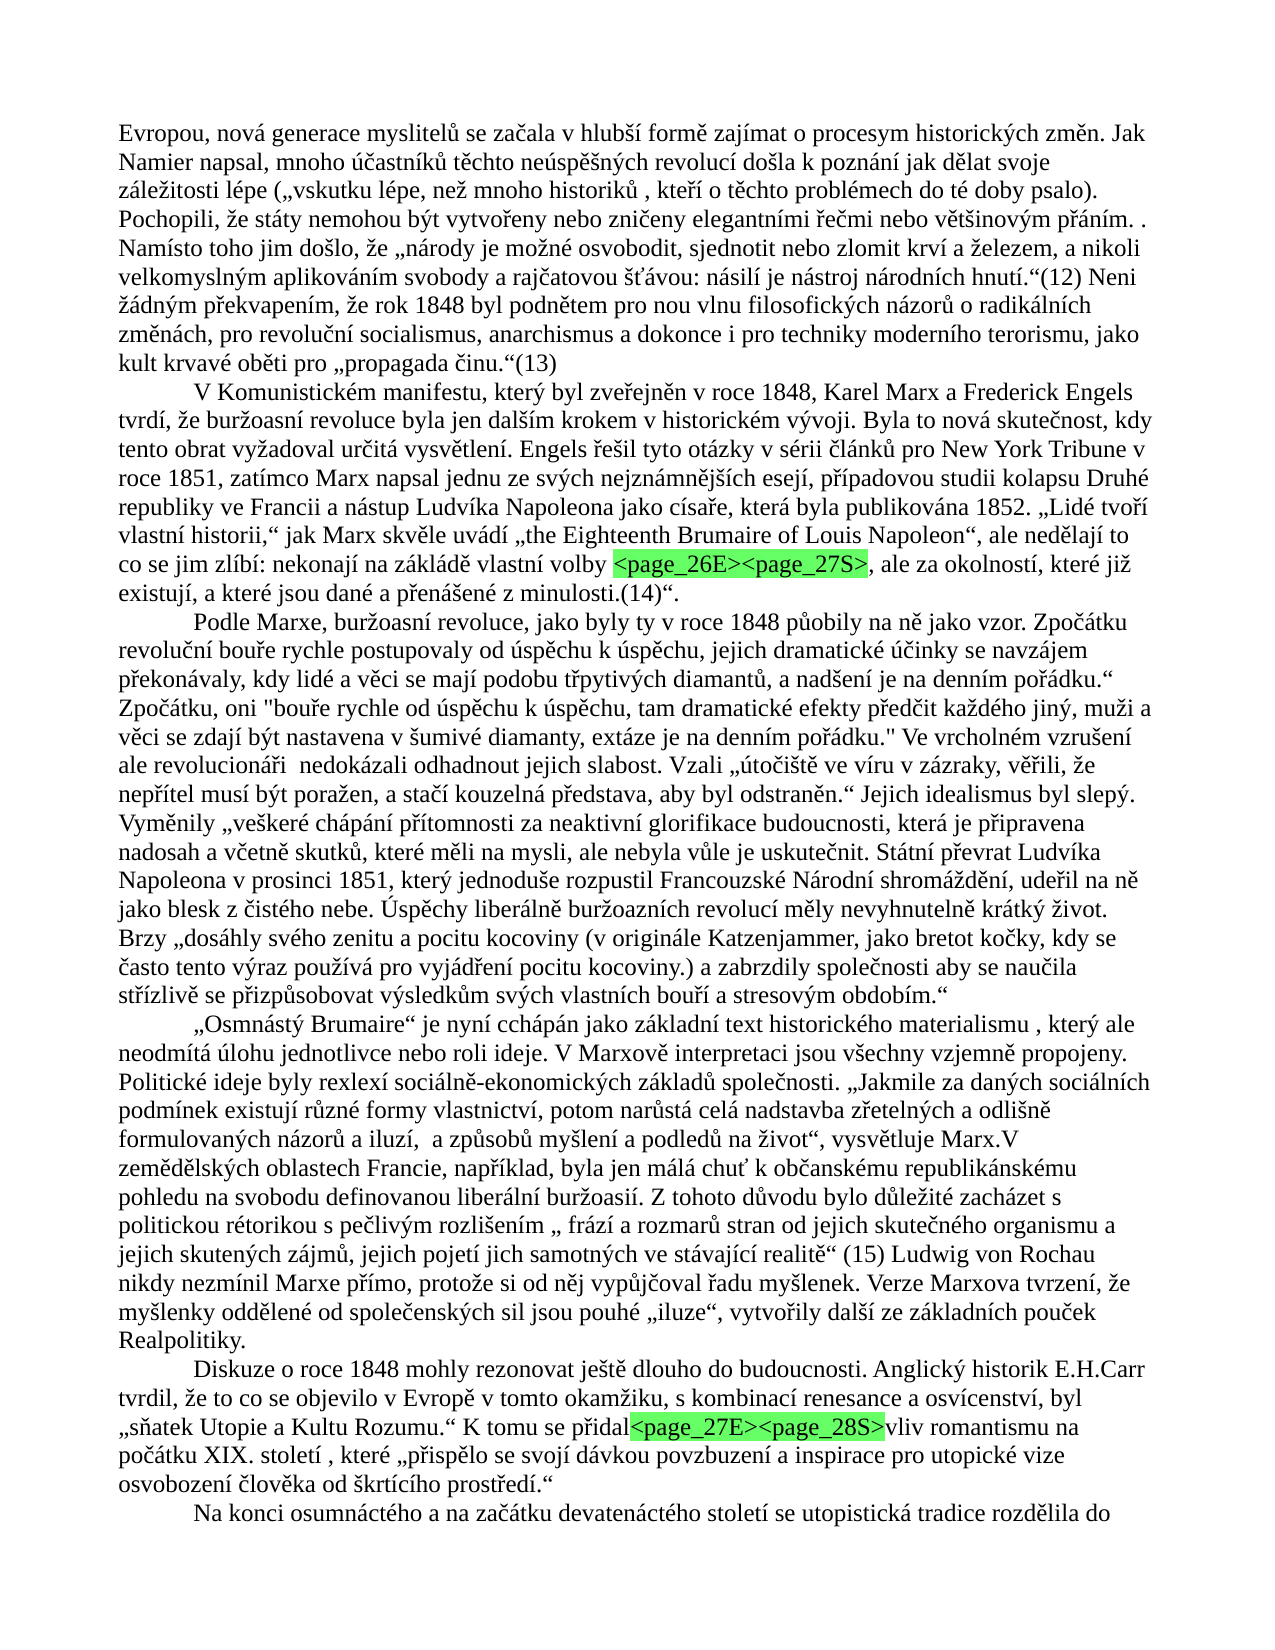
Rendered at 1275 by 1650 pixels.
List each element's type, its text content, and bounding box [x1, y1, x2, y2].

text V Komunistickém manifestu, který byl zveřejněn v roce 1848, Karel Marx a Frederick Engels tvrdí, že buržoasní revoluce byla jen dalším krokem v historickém vývoji. Byla to nová skutečnost, kdy tento obrat vyžadoval určitá vysvětlení. Engels řešil tyto otázky v sérii článků pro New York Tribune v roce 1851, zatímco Marx napsal jednu ze svých nejznámnějších esejí, případovou studii kolapsu Druhé republiky ve Francii a nástup Ludvíka Napoleona jako císaře, která byla publikována 1852. „Lidé tvoří vlastní historii,“ jak Marx skvěle uvádí „the Eighteenth Brumaire of Louis Napoleon“, ale nedělají to co se jim zlíbí: nekonají na zákládě vlastní volby <page_26E><page_27S>, ale za okolností, které již existují, a které jsou dané a přenášené z minulosti.(14)“. [118, 377, 1157, 607]
text Diskuze o roce 1848 mohly rezonovat ještě dlouho do budoucnosti. Anglický historik E.H.Carr tvrdil, že to co se objevilo v Evropě v tomto okamžiku, s kombinací renesance a osvícenství, byl „sňatek Utopie a Kultu Rozumu.“ K tomu se přidal<page_27E><page_28S>vliv romantismu na počátku XIX. století , které „přispělo se svojí dávkou povzbuzení a inspirace pro utopické vize osvobození člověka od škrtícího prostředí.“ [118, 1354, 1157, 1498]
text Evropou, nová generace myslitelů se začala v hlubší formě zajímat o procesym historických změn. Jak Namier napsal, mnoho účastníků těchto neúspěšných revolucí došla k poznání jak dělat svoje záležitosti lépe („vskutku lépe, než mnoho historiků , kteří o těchto problémech do té doby psalo). Pochopili, že státy nemohou být vytvořeny nebo zničeny elegantními řečmi nebo většinovým přáním. . Namísto toho jim došlo, že „národy je možné osvobodit, sjednotit nebo zlomit krví a železem, a nikoli velkomyslným aplikováním svobody a rajčatovou šťávou: násilí je nástroj národních hnutí.“(12) Neni žádným překvapením, že rok 1848 byl podnětem pro nou vlnu filosofických názorů o radikálních změnách, pro revoluční socialismus, anarchismus a dokonce i pro techniky moderního terorismu, jako kult krvavé oběti pro „propagada činu.“(13) [118, 118, 1157, 377]
text Na konci osumnáctého a na začátku devatenáctého století se utopistická tradice rozdělila do [118, 1498, 1157, 1527]
text „Osmnástý Brumaire“ je nyní cchápán jako základní text historického materialismu , který ale neodmítá úlohu jednotlivce nebo roli ideje. V Marxově interpretaci jsou všechny vzjemně propojeny. Politické ideje byly rexlexí sociálně-ekonomických základů společnosti. „Jakmile za daných sociálních podmínek existují různé formy vlastnictví, potom narůstá celá nadstavba zřetelných a odlišně formulovaných názorů a iluzí, a způsobů myšlení a podledů na život“, vysvětluje Marx.V zemědělských oblastech Francie, například, byla jen málá chuť k občanskému republikánskému pohledu na svobodu definovanou liberální buržoasií. Z tohoto důvodu bylo důležité zacházet s politickou rétorikou s pečlivým rozlišením „ frází a rozmarů stran od jejich skutečného organismu a jejich skutených zájmů, jejich pojetí jich samotných ve stávající realitě“ (15) Ludwig von Rochau nikdy nezmínil Marxe přímo, protože si od něj vypůjčoval řadu myšlenek. Verze Marxova tvrzení, že myšlenky oddělené od společenských sil jsou pouhé „iluze“, vytvořily další ze základních pouček Realpolitiky. [118, 1009, 1157, 1354]
text Podle Marxe, buržoasní revoluce, jako byly ty v roce 1848 půobily na ně jako vzor. Zpočátku revoluční bouře rychle postupovaly od úspěchu k úspěchu, jejich dramatické účinky se navzájem překonávaly, kdy lidé a věci se mají podobu třpytivých diamantů, a nadšení je na denním pořádku.“ Zpočátku, oni "bouře rychle od úspěchu k úspěchu, tam dramatické efekty předčit každého jiný, muži a věci se zdají být nastavena v šumivé diamanty, extáze je na denním pořádku." Ve vrcholném vzrušení ale revolucionáři nedokázali odhadnout jejich slabost. Vzali „útočiště ve víru v zázraky, věřili, že nepřítel musí být poražen, a stačí kouzelná představa, aby byl odstraněn.“ Jejich idealismus byl slepý. Vyměnily „veškeré chápání přítomnosti za neaktivní glorifikace budoucnosti, která je připravena nadosah a včetně skutků, které měli na mysli, ale nebyla vůle je uskutečnit. Státní převrat Ludvíka Napoleona v prosinci 1851, který jednoduše rozpustil Francouzské Národní shromáždění, udeřil na ně jako blesk z čistého nebe. Úspěchy liberálně buržoazních revolucí měly nevyhnutelně krátký život. Brzy „dosáhly svého zenitu a pocitu kocoviny (v originále Katzenjammer, jako bretot kočky, kdy se často tento výraz používá pro vyjádření pocitu kocoviny.) a zabrzdily společnosti aby se naučila střízlivě se přizpůsobovat výsledkům svých vlastních bouří a stresovým obdobím.“ [118, 607, 1157, 1009]
